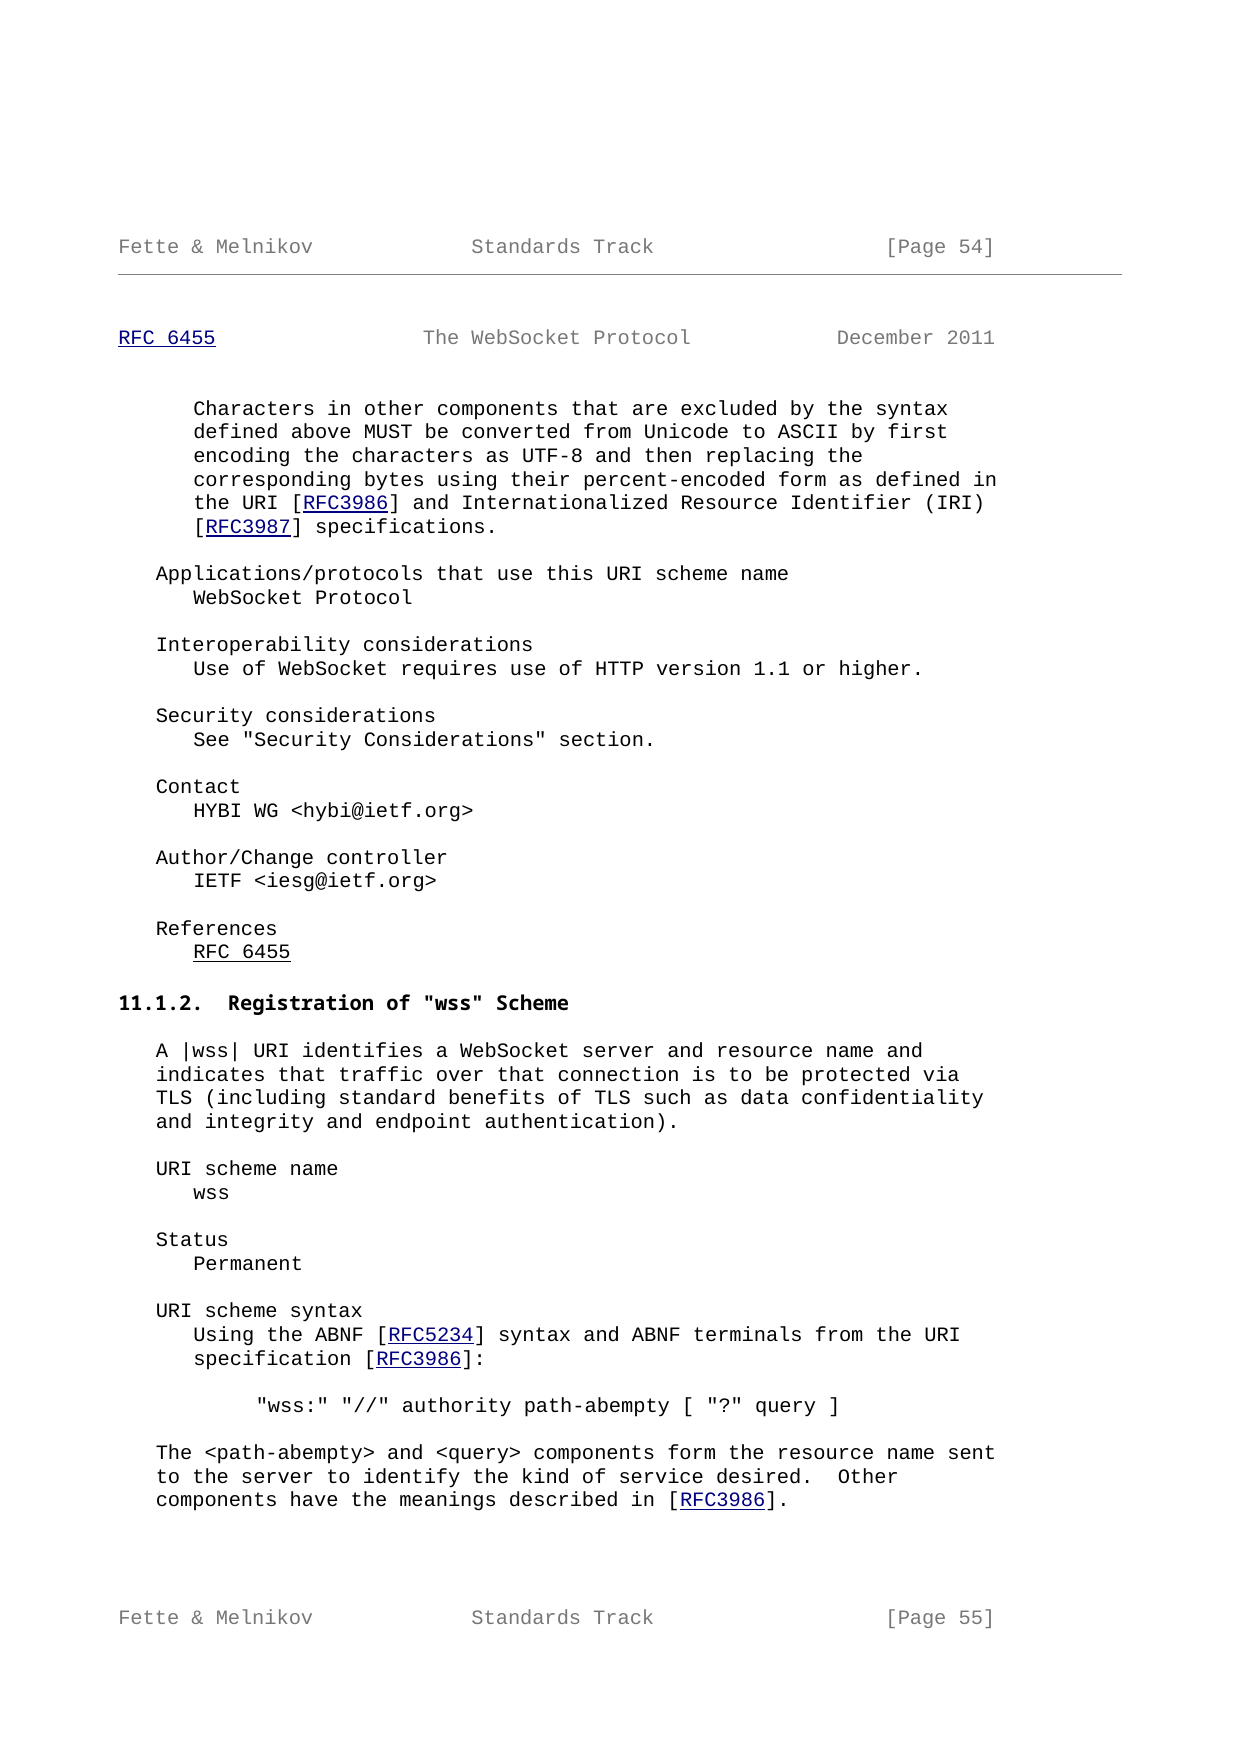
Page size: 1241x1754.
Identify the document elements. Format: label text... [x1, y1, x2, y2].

text RFC 6455 The WebSocket Protocol December 2011 [118, 327, 1122, 350]
text URI scheme name [118, 1158, 1122, 1182]
text Author/Change controller [118, 847, 1122, 871]
text Status [118, 1229, 1122, 1253]
text encoding the characters as UTF-8 and then replacing the [118, 445, 1122, 468]
text to the server to identify the kind of service desired. Other [118, 1466, 1122, 1489]
text Security considerations [118, 705, 1122, 729]
text 11.1.2. Registration of "wss" Scheme [118, 989, 1122, 1016]
text components have the meanings described in [RFC3986]. [118, 1489, 1122, 1513]
text RFC 6455 [118, 941, 1122, 965]
text the URI [RFC3986] and Internationalized Resource Identifier (IRI) [118, 492, 1122, 516]
text The <path-abempty> and <query> components form the resource name sent [118, 1442, 1122, 1466]
text TLS (including standard benefits of TLS such as data confidentiality [118, 1087, 1122, 1111]
text WebSocket Protocol [118, 587, 1122, 610]
text Applications/protocols that use this URI scheme name [118, 563, 1122, 587]
text indicates that traffic over that connection is to be protected via [118, 1064, 1122, 1087]
text Use of WebSocket requires use of HTTP version 1.1 or higher. [118, 658, 1122, 681]
text A |wss| URI identifies a WebSocket server and resource name and [118, 1040, 1122, 1064]
text Characters in other components that are excluded by the syntax [118, 398, 1122, 421]
text Contact [118, 776, 1122, 799]
text HYBI WG <hybi@ietf.org> [118, 799, 1122, 823]
text Permanent [118, 1253, 1122, 1277]
text corresponding bytes using their percent-encoded form as defined in [118, 468, 1122, 492]
text defined above MUST be converted from Unicode to ASCII by first [118, 421, 1122, 445]
text Interoperability considerations [118, 634, 1122, 658]
text [RFC3987] specifications. [118, 516, 1122, 539]
text URI scheme syntax [118, 1300, 1122, 1324]
text References [118, 918, 1122, 941]
text wss [118, 1182, 1122, 1206]
text Fette & Melnikov Standards Track [Page 54] [118, 236, 1122, 259]
text specification [RFC3986]: [118, 1347, 1122, 1371]
text See "Security Considerations" section. [118, 729, 1122, 752]
text and integrity and endpoint authentication). [118, 1111, 1122, 1135]
text IETF <iesg@ietf.org> [118, 871, 1122, 894]
text "wss:" "//" authority path-abempty [ "?" query ] [118, 1395, 1122, 1418]
text Fette & Melnikov Standards Track [Page 55] [118, 1608, 1122, 1631]
text Using the ABNF [RFC5234] syntax and ABNF terminals from the URI [118, 1324, 1122, 1347]
